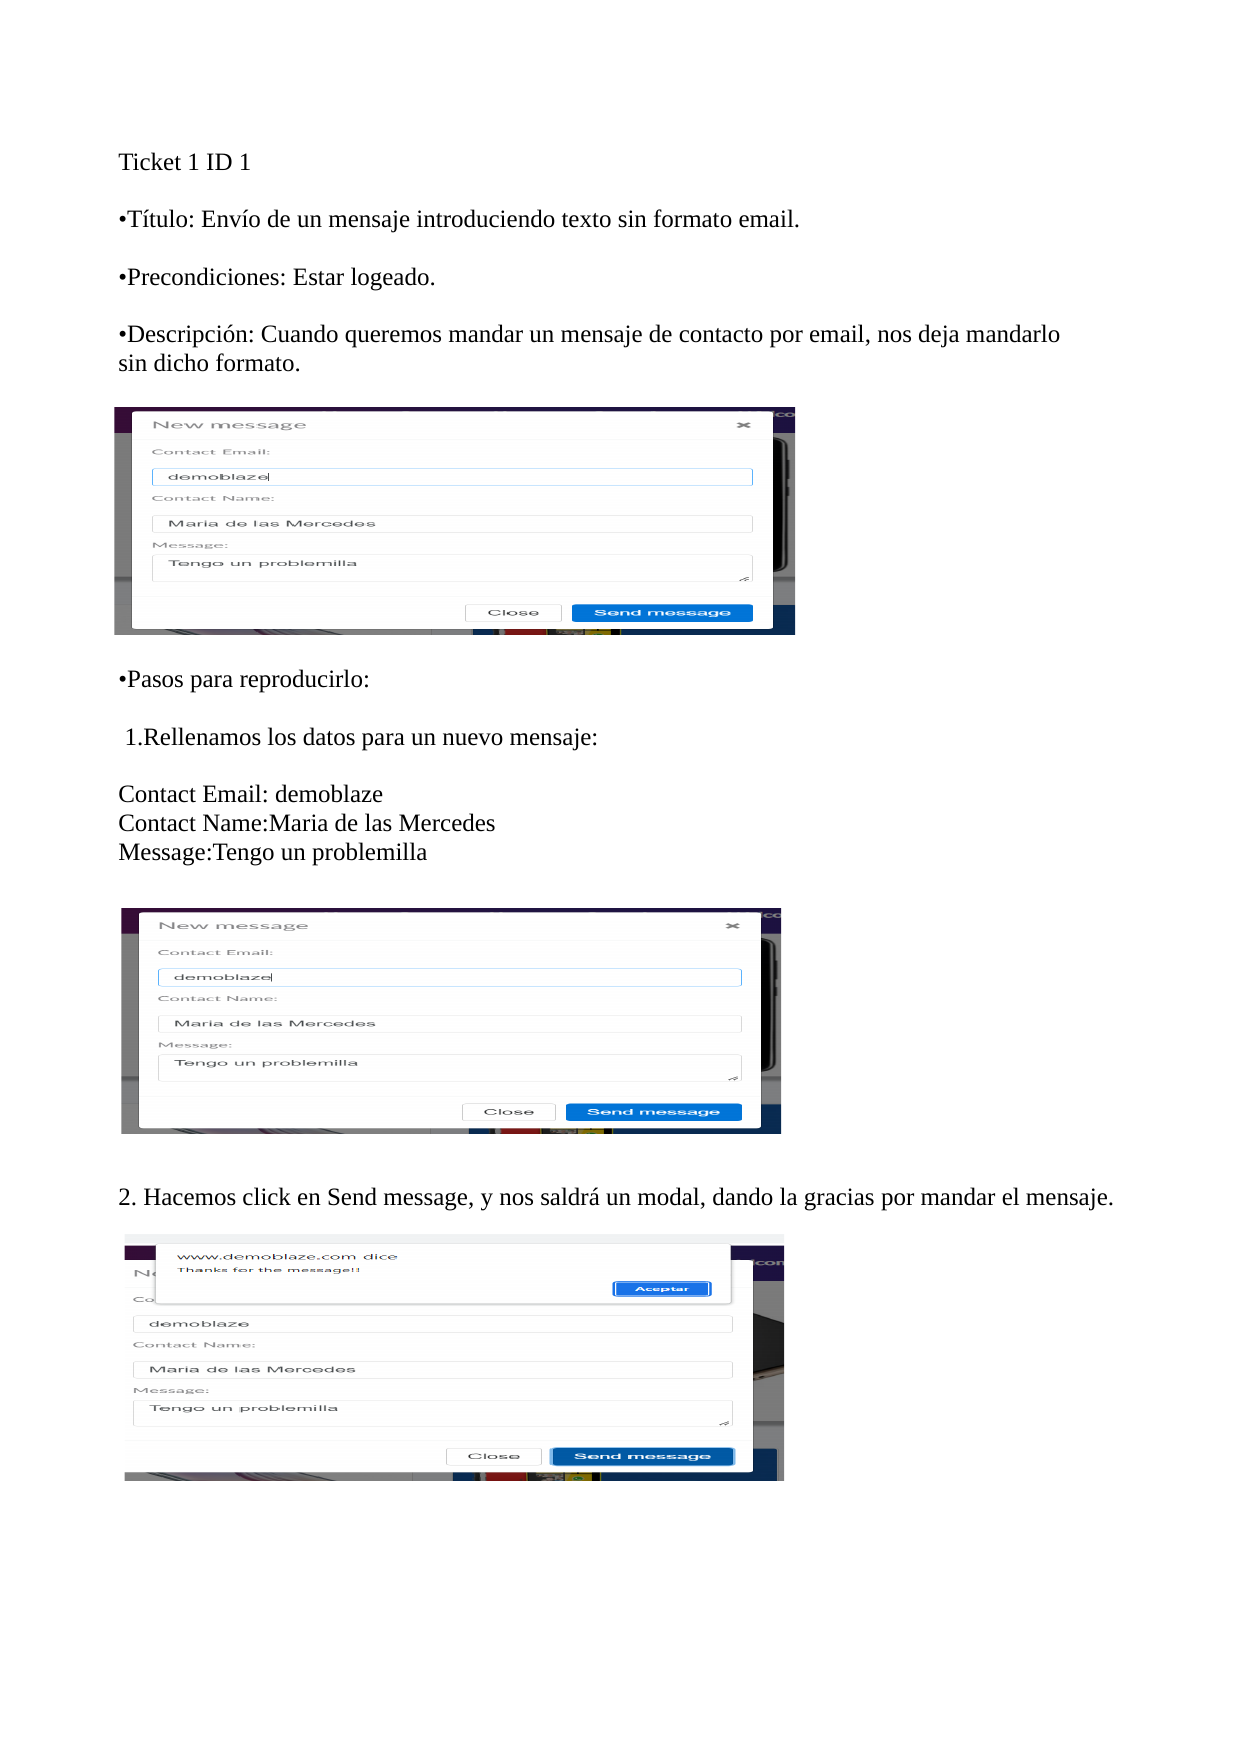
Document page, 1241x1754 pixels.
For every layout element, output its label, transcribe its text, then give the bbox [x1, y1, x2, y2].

text •Precondiciones: Estar logeado. [118, 262, 1122, 291]
picture [114, 407, 796, 635]
text sin dicho formato. [118, 348, 1122, 377]
text Contact Name:Maria de las Mercedes [118, 808, 1122, 837]
text 2. Hacemos click en Send message, y nos saldrá un modal, dando la gracias por mandar el mensaje. [118, 1182, 1122, 1211]
text •Título: Envío de un mensaje introduciendo texto sin formato email. [118, 204, 1122, 233]
text •Pasos para reproducirlo: [118, 664, 1122, 693]
picture [124, 1234, 785, 1481]
text 1.Rellenamos los datos para un nuevo mensaje: [118, 722, 1122, 751]
text Ticket 1 ID 1 [118, 147, 1122, 176]
text •Descripción: Cuando queremos mandar un mensaje de contacto por email, nos deja mandarlo [118, 319, 1122, 348]
picture [121, 908, 782, 1134]
text Message:Tengo un problemilla [118, 837, 1122, 866]
text Contact Email: demoblaze [118, 779, 1122, 808]
